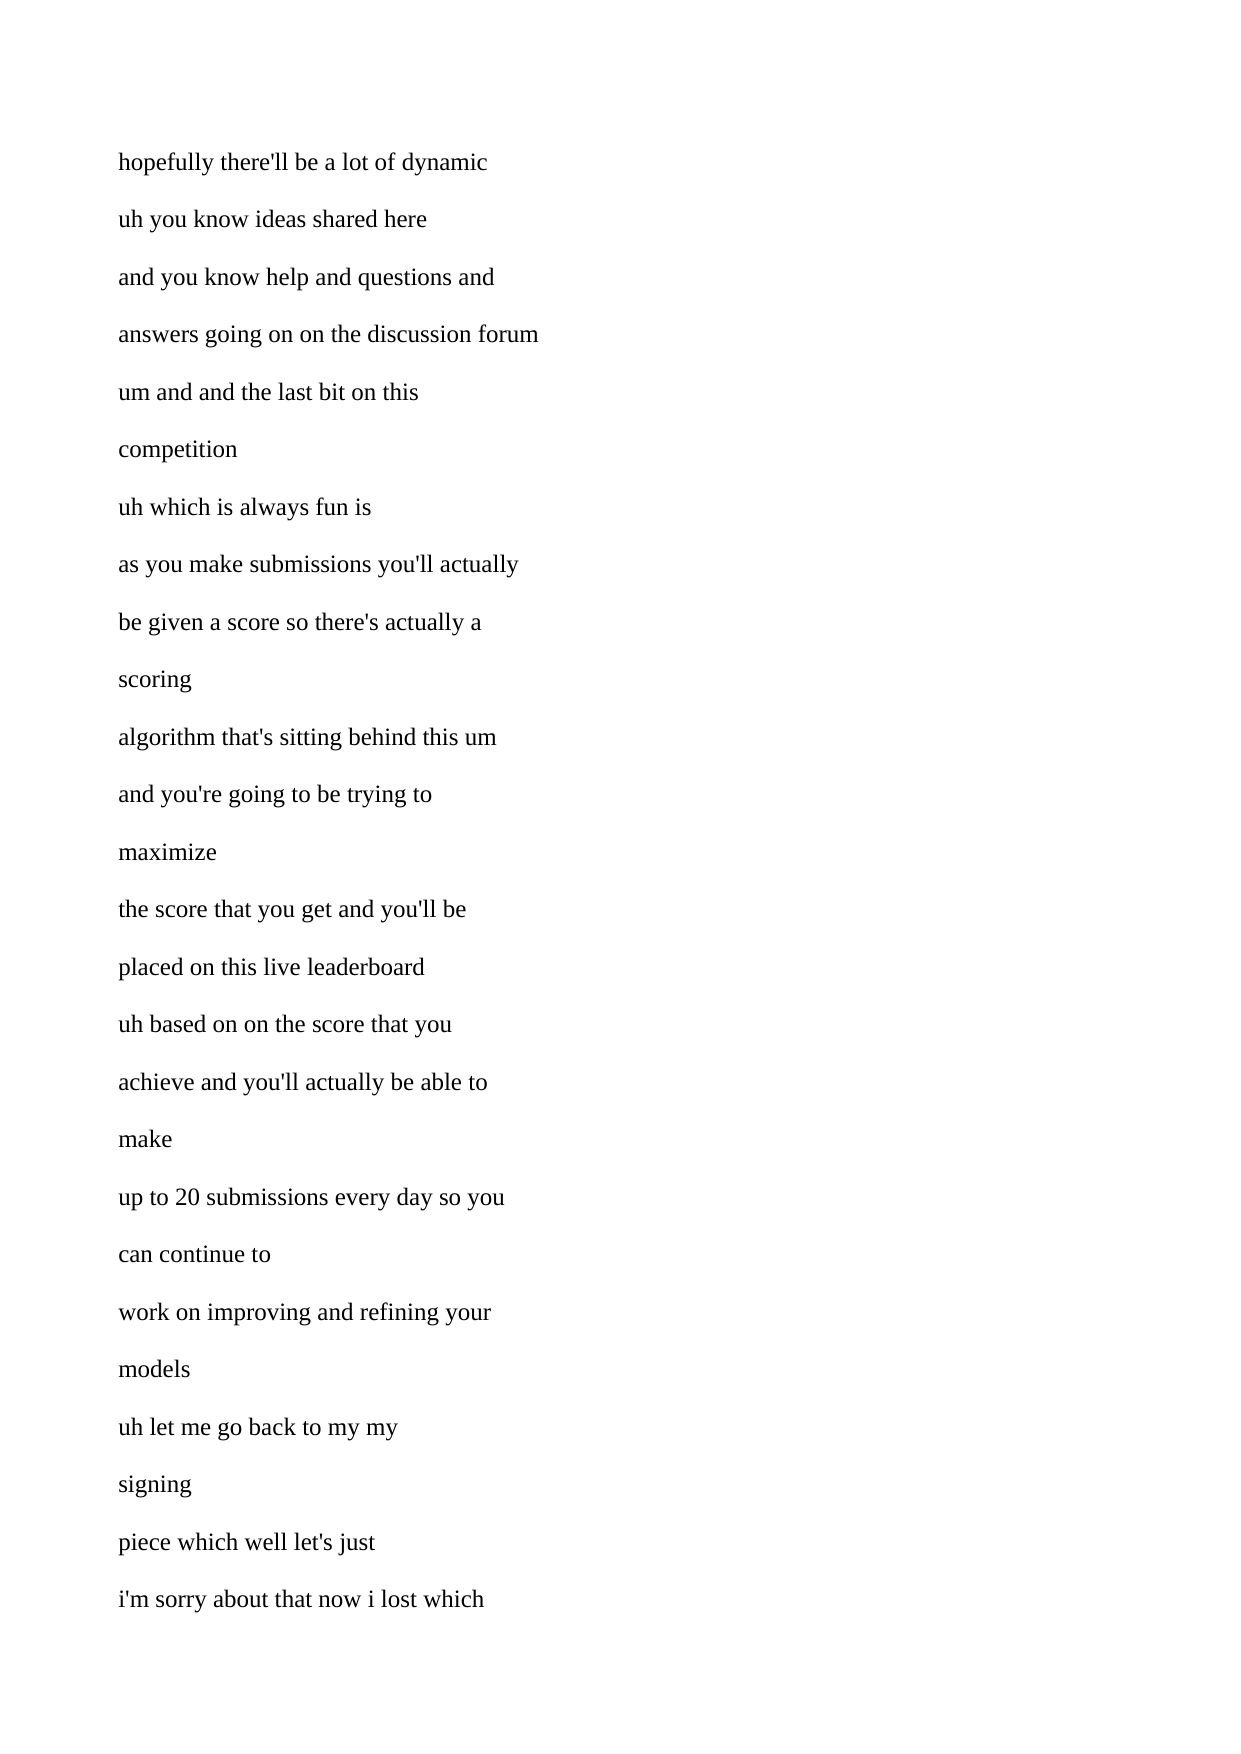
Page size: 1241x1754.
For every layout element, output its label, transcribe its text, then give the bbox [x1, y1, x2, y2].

text uh let me go back to my my [118, 1412, 1122, 1441]
text make [118, 1124, 1122, 1153]
text achieve and you'll actually be able to [118, 1067, 1122, 1096]
text hopefully there'll be a lot of dynamic [118, 147, 1122, 176]
text signing [118, 1469, 1122, 1498]
text um and and the last bit on this [118, 377, 1122, 406]
text uh based on on the score that you [118, 1009, 1122, 1038]
text work on improving and refining your [118, 1297, 1122, 1326]
text uh which is always fun is [118, 492, 1122, 521]
text and you know help and questions and [118, 262, 1122, 291]
text models [118, 1354, 1122, 1383]
text uh you know ideas shared here [118, 204, 1122, 233]
text can continue to [118, 1239, 1122, 1268]
text piece which well let's just [118, 1527, 1122, 1556]
text maximize [118, 837, 1122, 866]
text be given a score so there's actually a [118, 607, 1122, 636]
text competition [118, 434, 1122, 463]
text answers going on on the discussion forum [118, 319, 1122, 348]
text as you make submissions you'll actually [118, 549, 1122, 578]
text placed on this live leaderboard [118, 952, 1122, 981]
text algorithm that's sitting behind this um [118, 722, 1122, 751]
text up to 20 submissions every day so you [118, 1182, 1122, 1211]
text scoring [118, 664, 1122, 693]
text the score that you get and you'll be [118, 894, 1122, 923]
text and you're going to be trying to [118, 779, 1122, 808]
text i'm sorry about that now i lost which [118, 1584, 1122, 1613]
